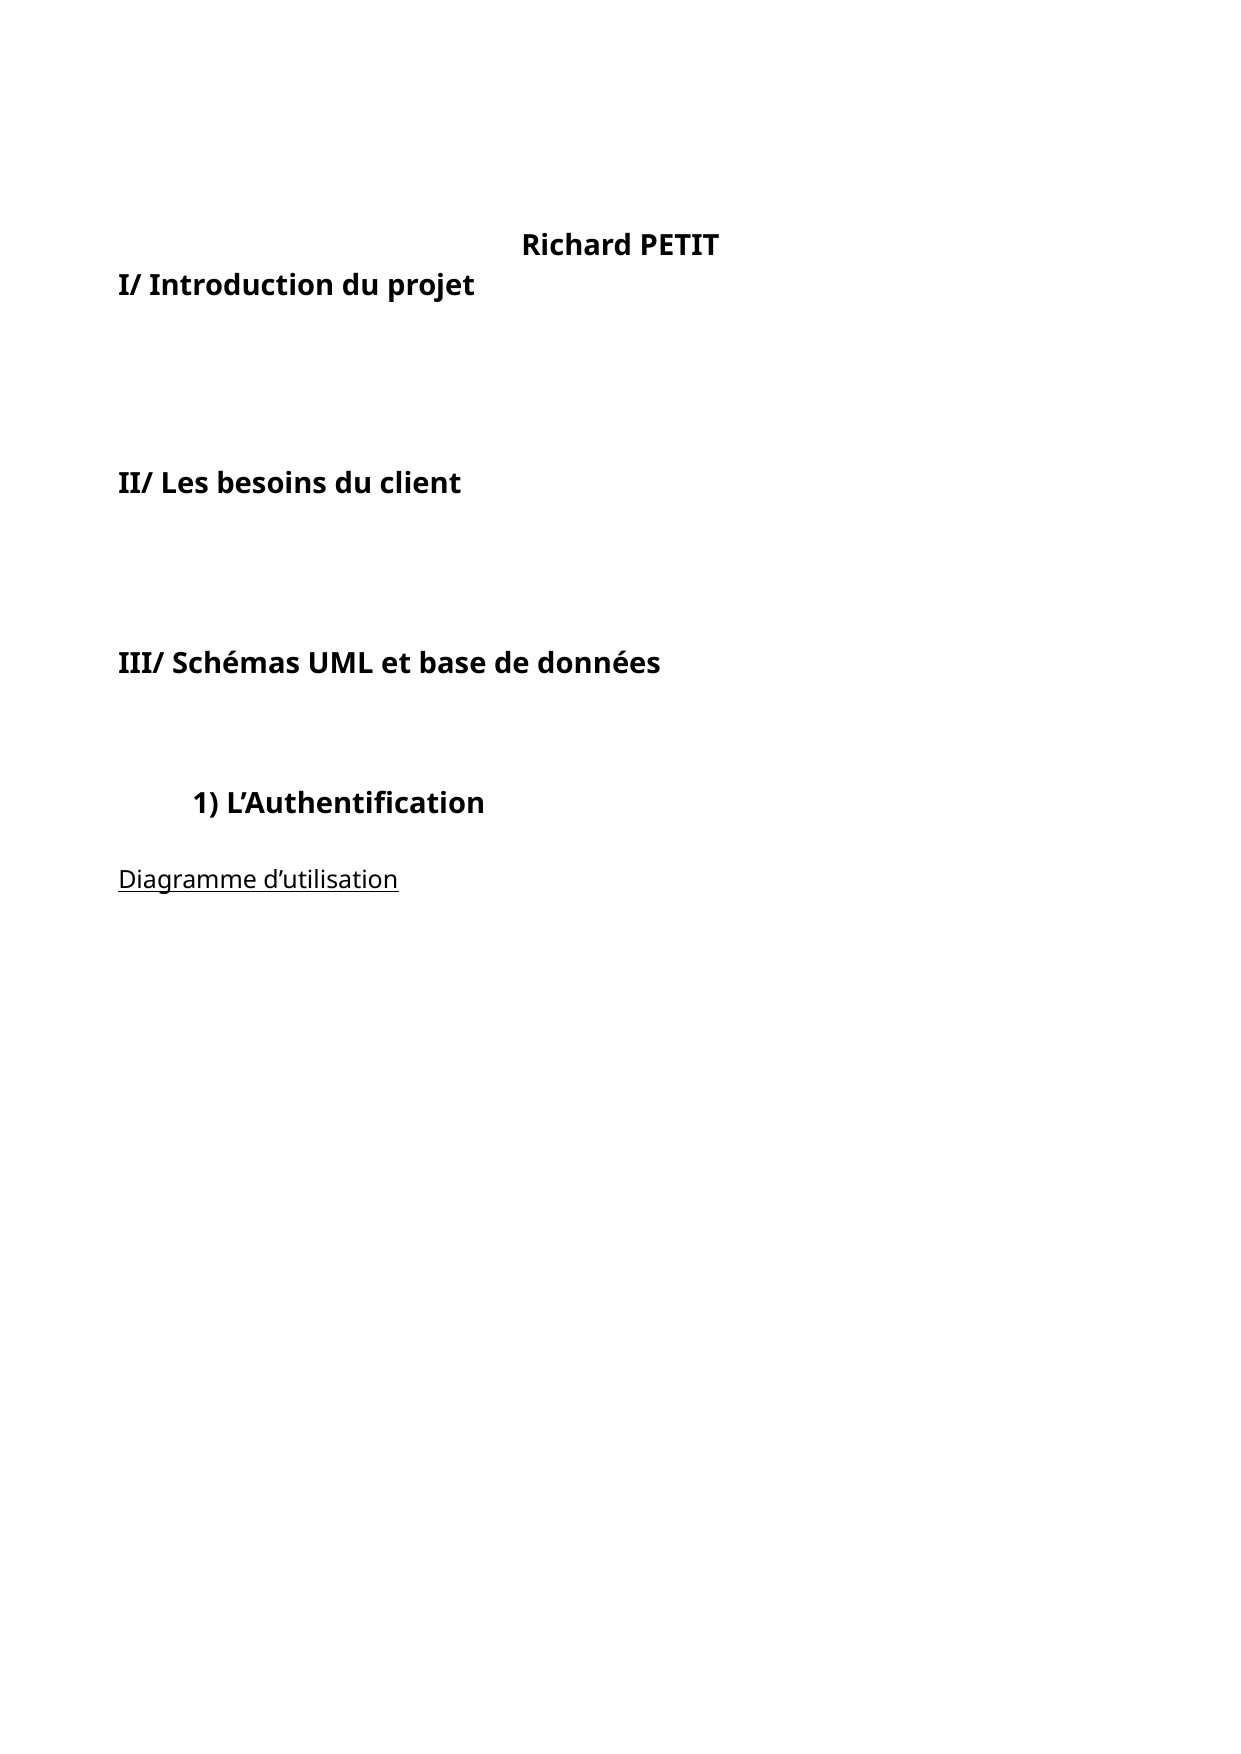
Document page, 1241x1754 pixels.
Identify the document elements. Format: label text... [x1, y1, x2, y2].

text I/ Introduction du projet [118, 264, 1122, 303]
text II/ Les besoins du client [118, 462, 1122, 502]
text 1) L’Authentification [118, 782, 1122, 822]
text III/ Schémas UML et base de données [118, 643, 1122, 682]
text Diagramme d’utilisation [118, 862, 1122, 896]
text Richard PETIT [118, 224, 1122, 264]
